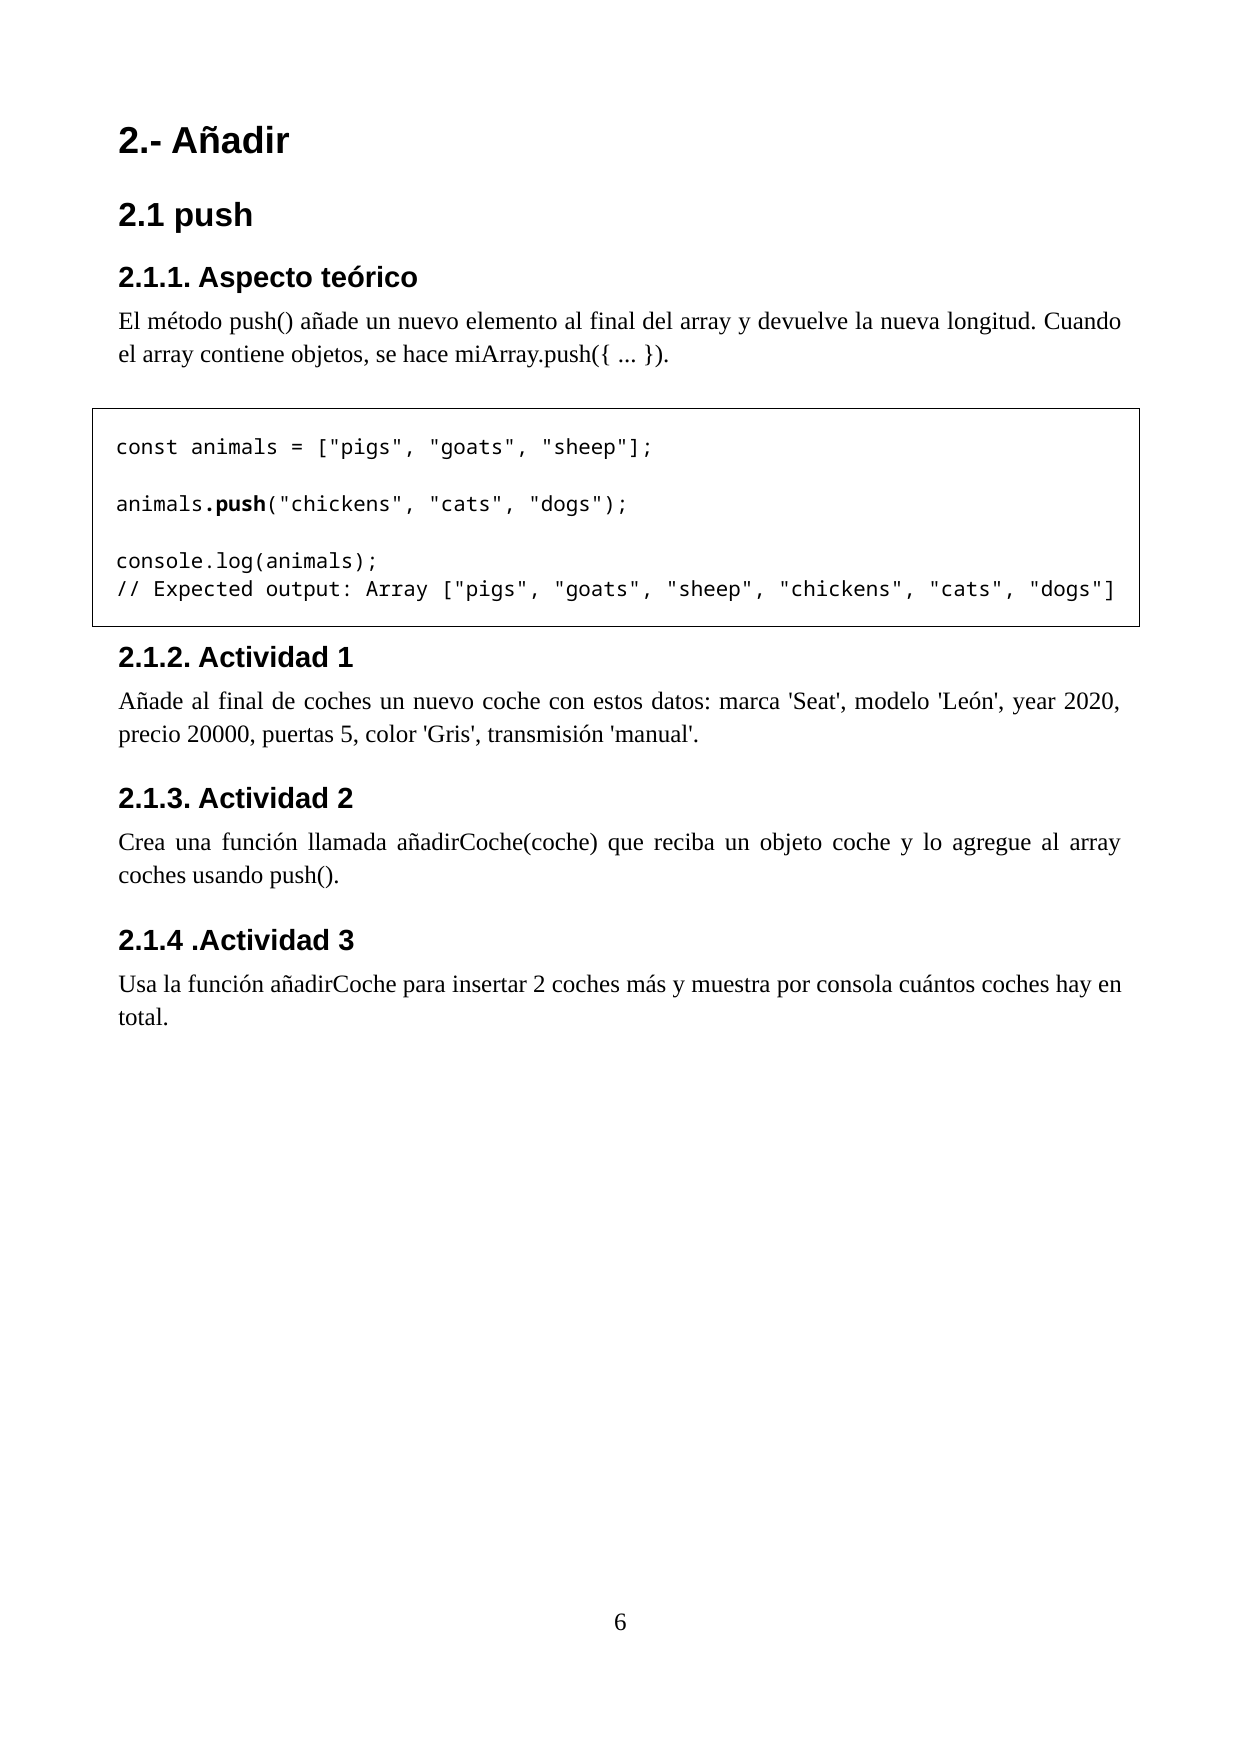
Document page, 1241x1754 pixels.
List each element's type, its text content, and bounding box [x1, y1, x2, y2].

subtitle 2.- Añadir [118, 118, 1122, 161]
subtitle 2.1.1. Aspecto teórico [118, 260, 1122, 294]
subtitle 2.1.4 .Actividad 3 [118, 923, 1122, 956]
subtitle 2.1.3. Actividad 2 [118, 781, 1122, 815]
text El método push() añade un nuevo elemento al final del array y devuelve la nueva longitud. Cuando el array contiene objetos, se hace miArray.push({ ... }). [118, 306, 1122, 368]
text Crea una función llamada añadirCoche(coche) que reciba un objeto coche y lo agregue al array coches usando push(). [118, 827, 1122, 889]
subtitle 2.1 push [118, 194, 1122, 233]
subtitle 2.1.2. Actividad 1 [118, 640, 1122, 674]
text Usa la función añadirCoche para insertar 2 coches más y muestra por consola cuántos coches hay en total. [118, 969, 1122, 1030]
text Añade al final de coches un nuevo coche con estos datos: marca 'Seat', modelo 'León', year 2020, precio 20000, puertas 5, color 'Gris', transmisión 'manual'. [118, 686, 1122, 748]
